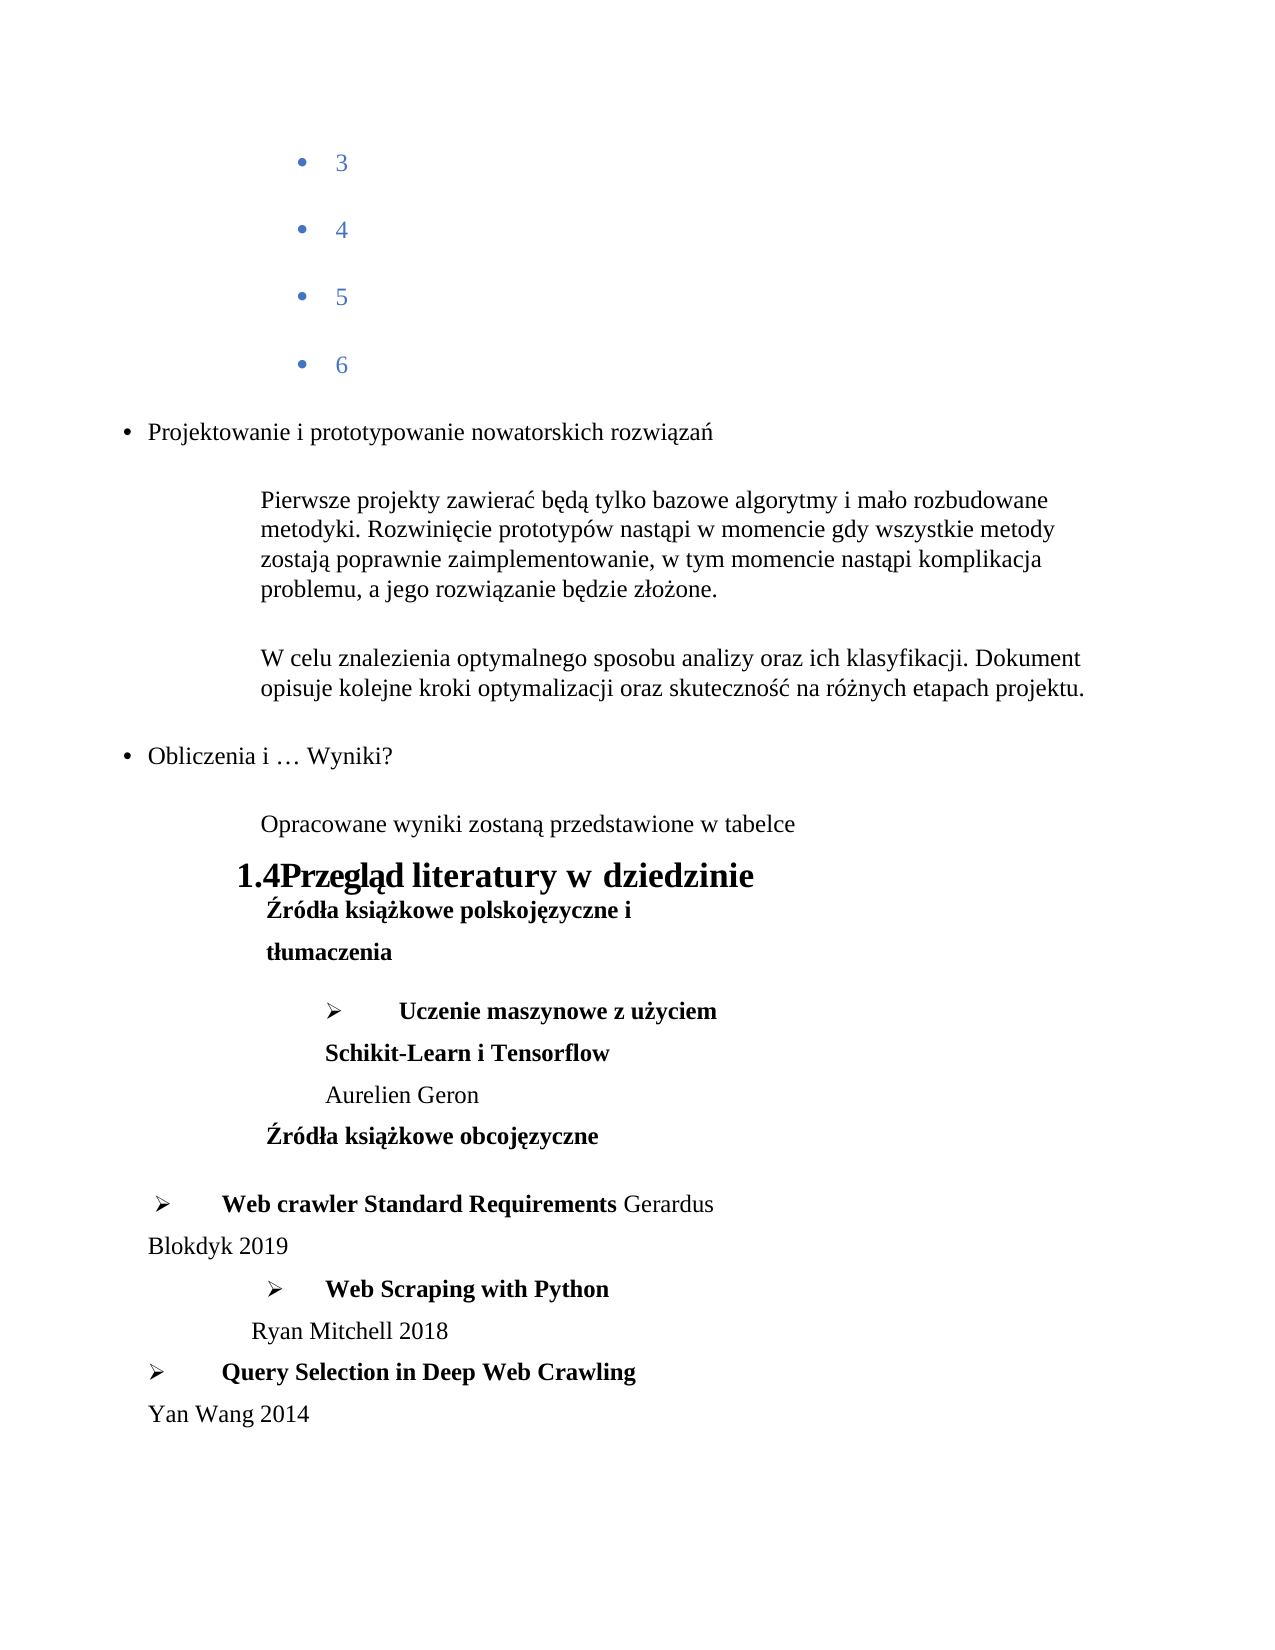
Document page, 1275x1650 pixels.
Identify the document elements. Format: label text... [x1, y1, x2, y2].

list Uczenie maszynowe z użyciem Schikit-Learn i Tensorflow Aurelien Geron [325, 996, 754, 1108]
text Źródła książkowe obcojęzyczne [148, 1121, 754, 1150]
list 4 [298, 215, 1127, 244]
list Projektowanie i prototypowanie nowatorskich rozwiązań [123, 417, 1127, 446]
text W celu znalezienia optymalnego sposobu analizy oraz ich klasyfikacji. Dokument opisuje kolejne kroki optymalizacji oraz skuteczność na różnych etapach projektu. [260, 643, 1127, 702]
list Web crawler Standard Requirements Gerardus Blokdyk 2019 [148, 1189, 754, 1260]
list 5 [298, 282, 1127, 311]
text Źródła książkowe polskojęzyczne i tłumaczenia [266, 895, 754, 966]
list Opracowane wyniki zostaną przedstawione w tabelce [260, 809, 1127, 838]
subtitle Przegląd literatury w dziedzinie [236, 854, 1127, 895]
list Obliczenia i … Wyniki? [123, 741, 1127, 770]
list 6 [298, 350, 1127, 378]
list Query Selection in Deep Web Crawling Yan Wang 2014 [148, 1357, 754, 1428]
list Web Scraping with Python Ryan Mitchell 2018 [251, 1274, 754, 1344]
text Pierwsze projekty zawierać będą tylko bazowe algorytmy i mało rozbudowane metodyki. Rozwinięcie prototypów nastąpi w momencie gdy wszystkie metody zostają poprawnie zaimplementowanie, w tym momencie nastąpi komplikacja problemu, a jego rozwiązanie będzie złożone. [260, 485, 1127, 603]
list 3 [298, 148, 1127, 176]
